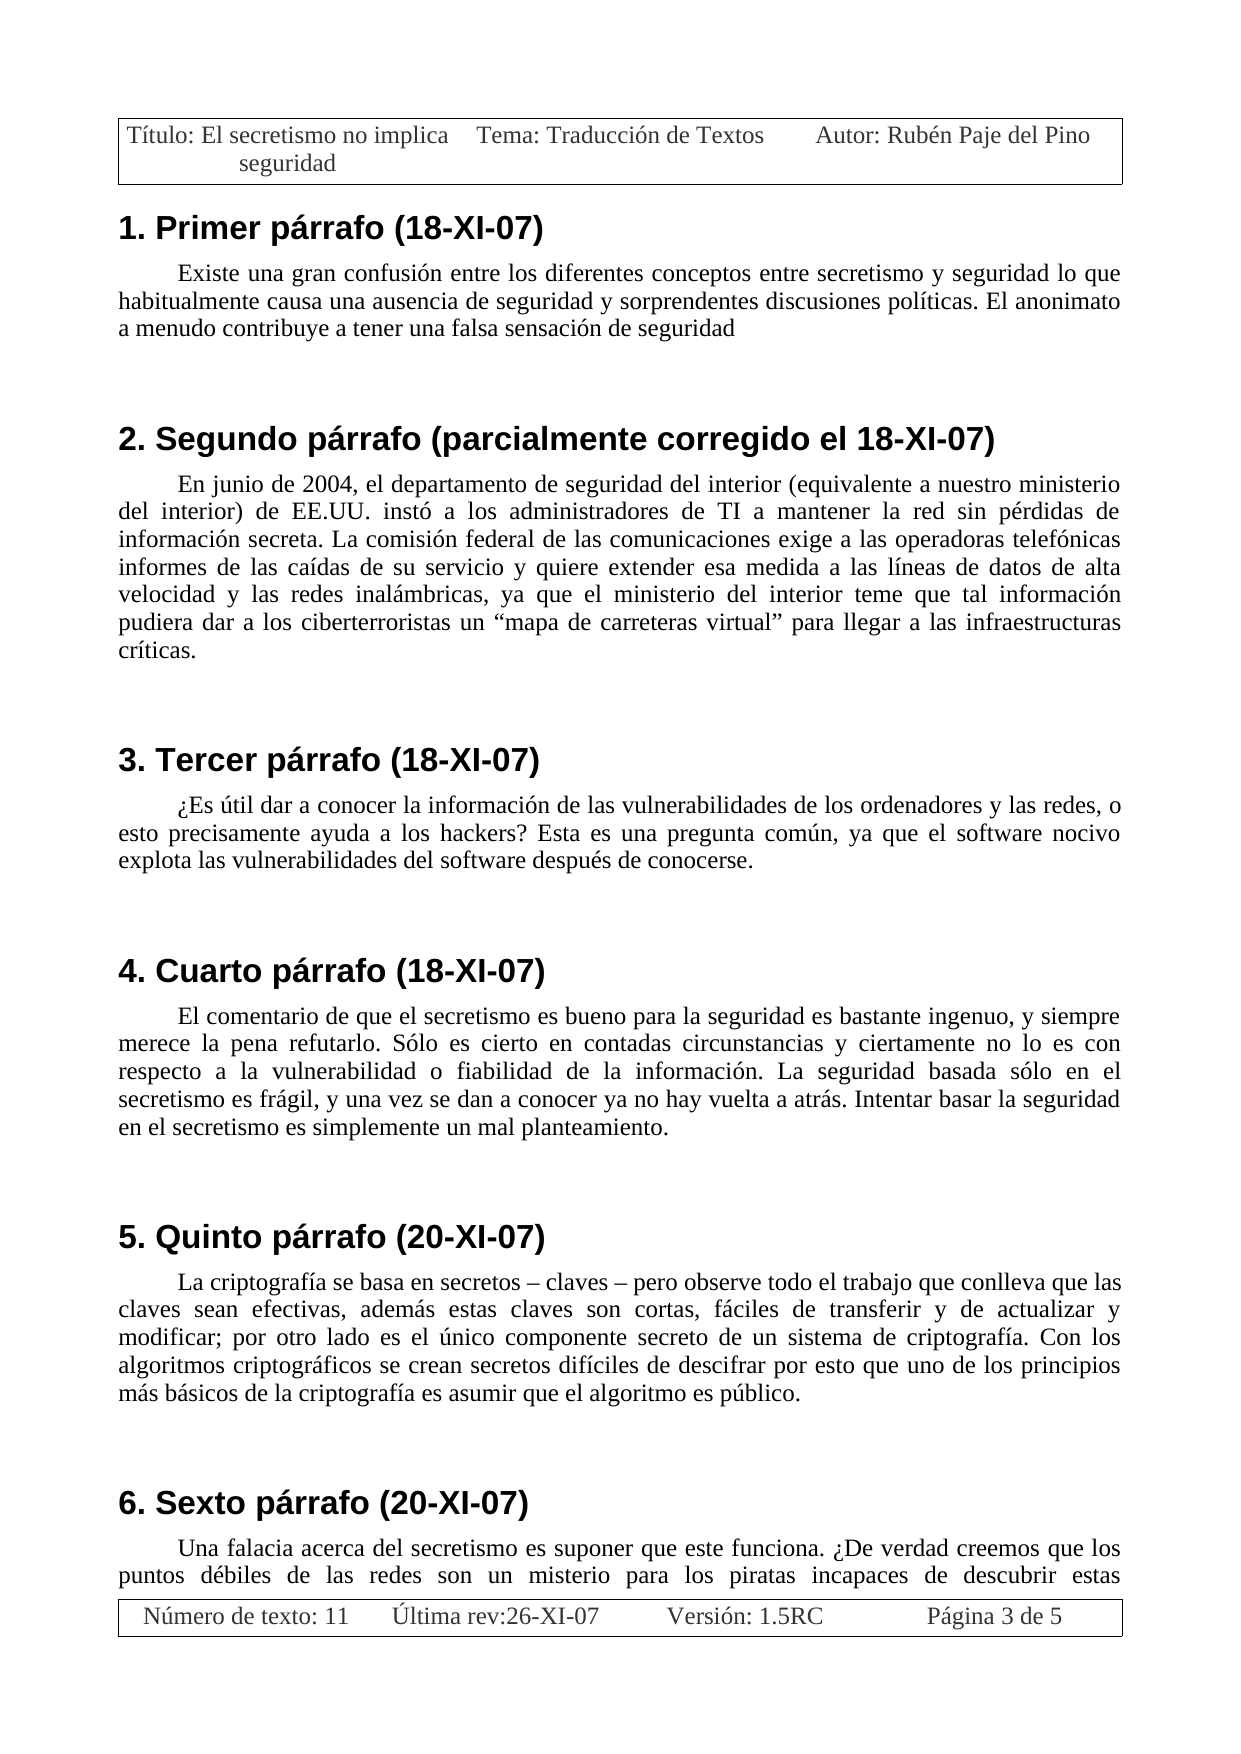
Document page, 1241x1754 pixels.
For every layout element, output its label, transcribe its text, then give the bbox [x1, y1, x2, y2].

text Una falacia acerca del secretismo es suponer que este funciona. ¿De verdad creemos que los puntos débiles de las redes son un misterio para los piratas incapaces de descubrir estas [118, 1534, 1122, 1589]
text Existe una gran confusión entre los diferentes conceptos entre secretismo y seguridad lo que habitualmente causa una ausencia de seguridad y sorprendentes discusiones políticas. El anonimato a menudo contribuye a tener una falsa sensación de seguridad [118, 259, 1122, 342]
subtitle 2. Segundo párrafo (parcialmente corregido el 18-XI-07) [118, 420, 1122, 457]
subtitle 1. Primer párrafo (18-XI-07) [118, 209, 1122, 247]
subtitle 3. Tercer párrafo (18-XI-07) [118, 741, 1122, 779]
subtitle 5. Quinto párrafo (20-XI-07) [118, 1218, 1122, 1255]
subtitle 4. Cuarto párrafo (18-XI-07) [118, 952, 1122, 989]
subtitle 6. Sexto párrafo (20-XI-07) [118, 1484, 1122, 1521]
text El comentario de que el secretismo es bueno para la seguridad es bastante ingenuo, y siempre merece la pena refutarlo. Sólo es cierto en contadas circunstancias y ciertamente no lo es con respecto a la vulnerabilidad o fiabilidad de la información. La seguridad basada sólo en el secretismo es frágil, y una vez se dan a conocer ya no hay vuelta a atrás. Intentar basar la seguridad en el secretismo es simplemente un mal planteamiento. [118, 1002, 1122, 1140]
text La criptografía se basa en secretos – claves – pero observe todo el trabajo que conlleva que las claves sean efectivas, además estas claves son cortas, fáciles de transferir y de actualizar y modificar; por otro lado es el único componente secreto de un sistema de criptografía. Con los algoritmos criptográficos se crean secretos difíciles de descifrar por esto que uno de los principios más básicos de la criptografía es asumir que el algoritmo es público. [118, 1268, 1122, 1406]
text ¿Es útil dar a conocer la información de las vulnerabilidades de los ordenadores y las redes, o esto precisamente ayuda a los hackers? Esta es una pregunta común, ya que el software nocivo explota las vulnerabilidades del software después de conocerse. [118, 791, 1122, 874]
text En junio de 2004, el departamento de seguridad del interior (equivalente a nuestro ministerio del interior) de EE.UU. instó a los administradores de TI a mantener la red sin pérdidas de información secreta. La comisión federal de las comunicaciones exige a las operadoras telefónicas informes de las caídas de su servicio y quiere extender esa medida a las líneas de datos de alta velocidad y las redes inalámbricas, ya que el ministerio del interior teme que tal información pudiera dar a los ciberterroristas un “mapa de carreteras virtual” para llegar a las infraestructuras críticas. [118, 470, 1122, 664]
